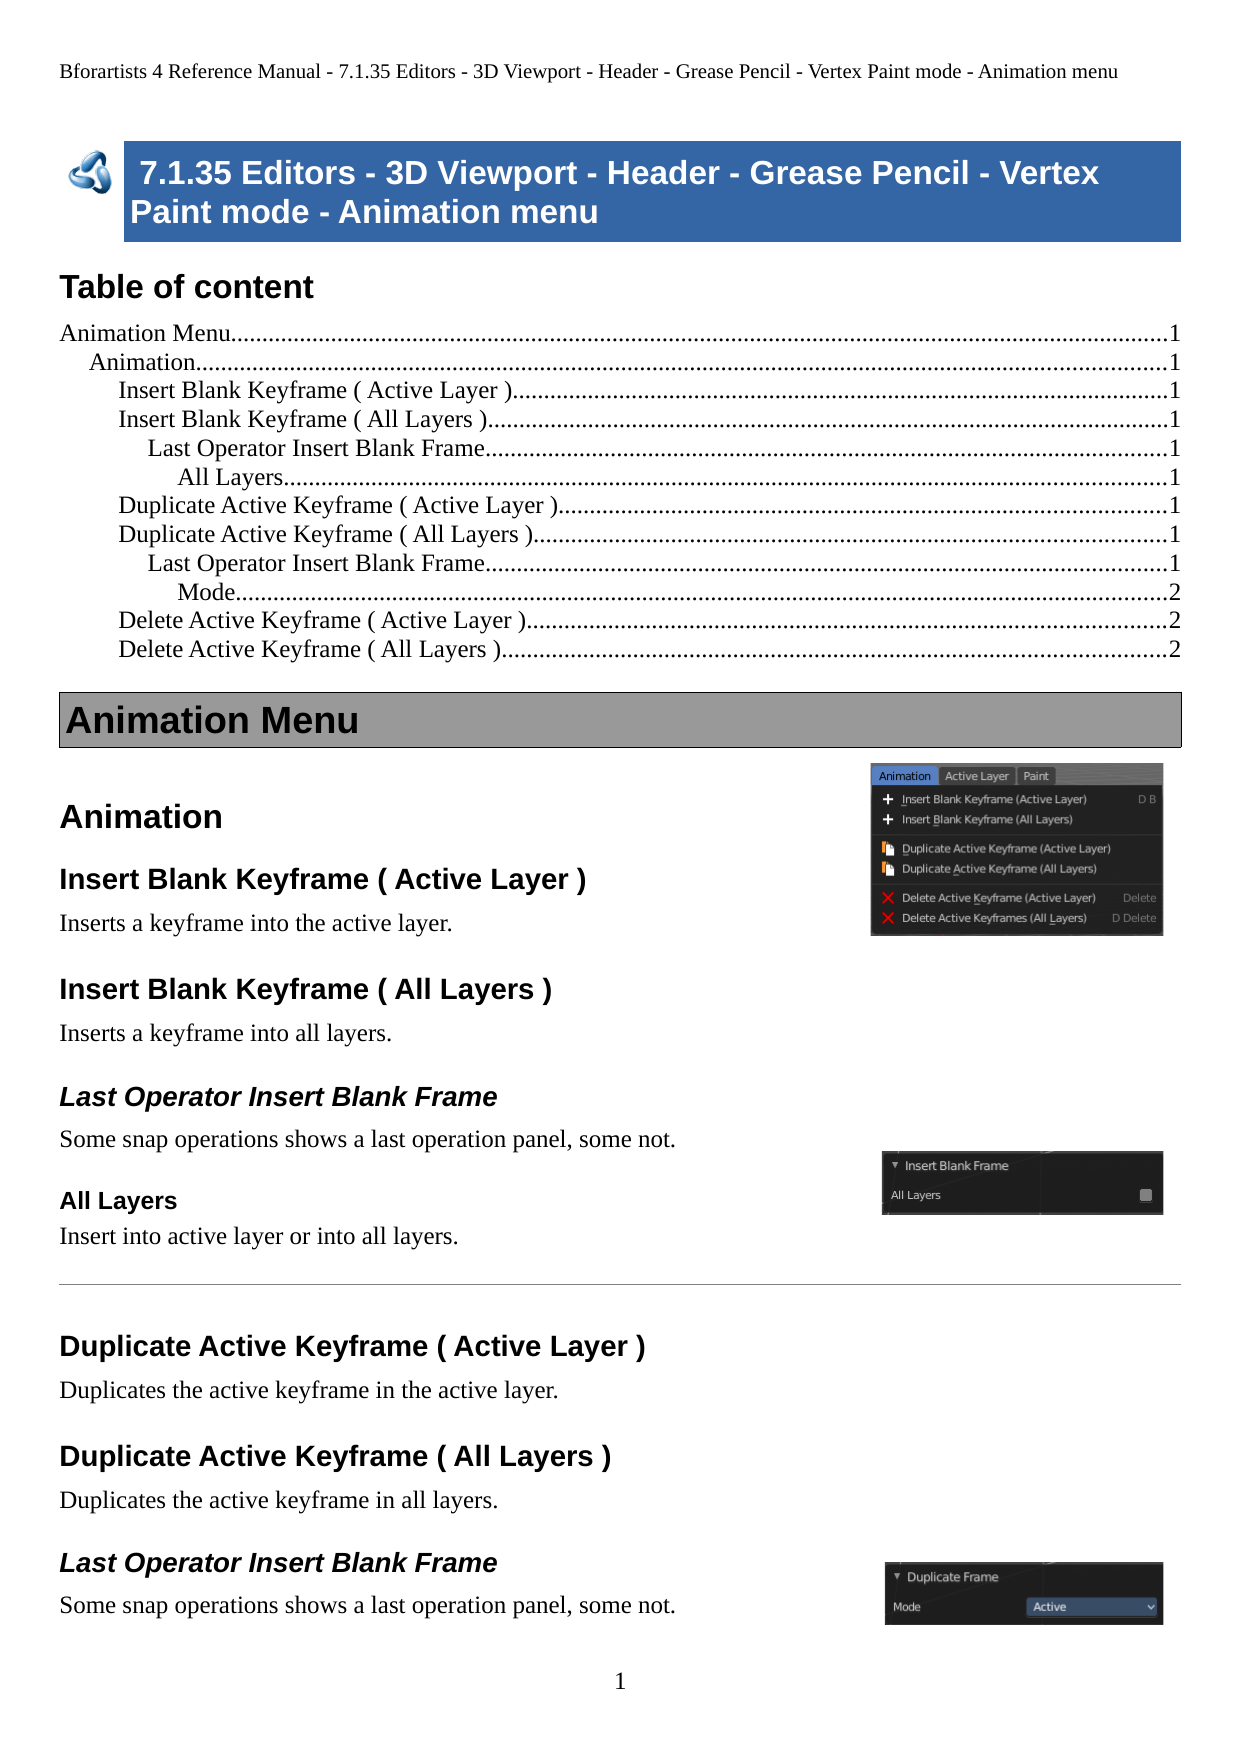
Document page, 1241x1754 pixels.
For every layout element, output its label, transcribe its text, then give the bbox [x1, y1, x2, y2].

table_header [59, 141, 124, 242]
text Last Operator Insert Blank Frame 1 [147, 433, 1181, 462]
subtitle Duplicate Active Keyframe ( Active Layer ) [59, 1328, 1181, 1362]
text Some snap operations shows a last operation panel, some not. [59, 1124, 1181, 1153]
text Last Operator Insert Blank Frame 1 [147, 548, 1181, 577]
text Inserts a keyframe into all layers. [59, 1018, 1181, 1047]
subtitle [1164, 1186, 1181, 1214]
text Delete Active Keyframe ( Active Layer ) 2 [118, 605, 1181, 634]
subtitle Last Operator Insert Blank Frame [59, 1546, 1181, 1578]
subtitle Insert Blank Keyframe ( All Layers ) [59, 972, 1181, 1006]
subtitle Insert Blank Keyframe ( Active Layer ) [59, 862, 870, 896]
text Animation Menu 1 [59, 318, 1181, 347]
picture [65, 147, 114, 197]
text Insert Blank Keyframe ( Active Layer ) 1 [118, 375, 1181, 404]
subtitle [1164, 797, 1181, 835]
subtitle Last Operator Insert Blank Frame [59, 1080, 1181, 1112]
picture [884, 1562, 1164, 1625]
text Duplicate Active Keyframe ( Active Layer ) 1 [118, 490, 1181, 519]
table_header 7.1.35 Editors - 3D Viewport - Header - Grease Pencil - Vertex Paint mode - Animation menu [124, 141, 1181, 242]
subtitle Animation [59, 797, 870, 835]
text Mode 2 [177, 577, 1181, 605]
text Duplicate Active Keyframe ( All Layers ) 1 [118, 519, 1181, 548]
text Insert into active layer or into all layers. [59, 1221, 1181, 1249]
picture [881, 1151, 1164, 1215]
text Duplicates the active keyframe in all layers. [59, 1485, 1181, 1513]
text Some snap operations shows a last operation panel, some not. [59, 1591, 884, 1619]
table_header Animation Menu [60, 693, 1181, 747]
subtitle All Layers [59, 1186, 881, 1214]
text Insert Blank Keyframe ( All Layers ) 1 [118, 404, 1181, 433]
text Inserts a keyframe into the active layer. [59, 908, 1181, 937]
text Duplicates the active keyframe in the active layer. [59, 1375, 1181, 1403]
text Delete Active Keyframe ( All Layers ) 2 [118, 634, 1181, 663]
text All Layers 1 [177, 462, 1181, 490]
subtitle Table of content [59, 267, 1181, 305]
text Animation 1 [88, 347, 1181, 375]
picture [870, 763, 1164, 936]
subtitle Duplicate Active Keyframe ( All Layers ) [59, 1438, 1181, 1472]
